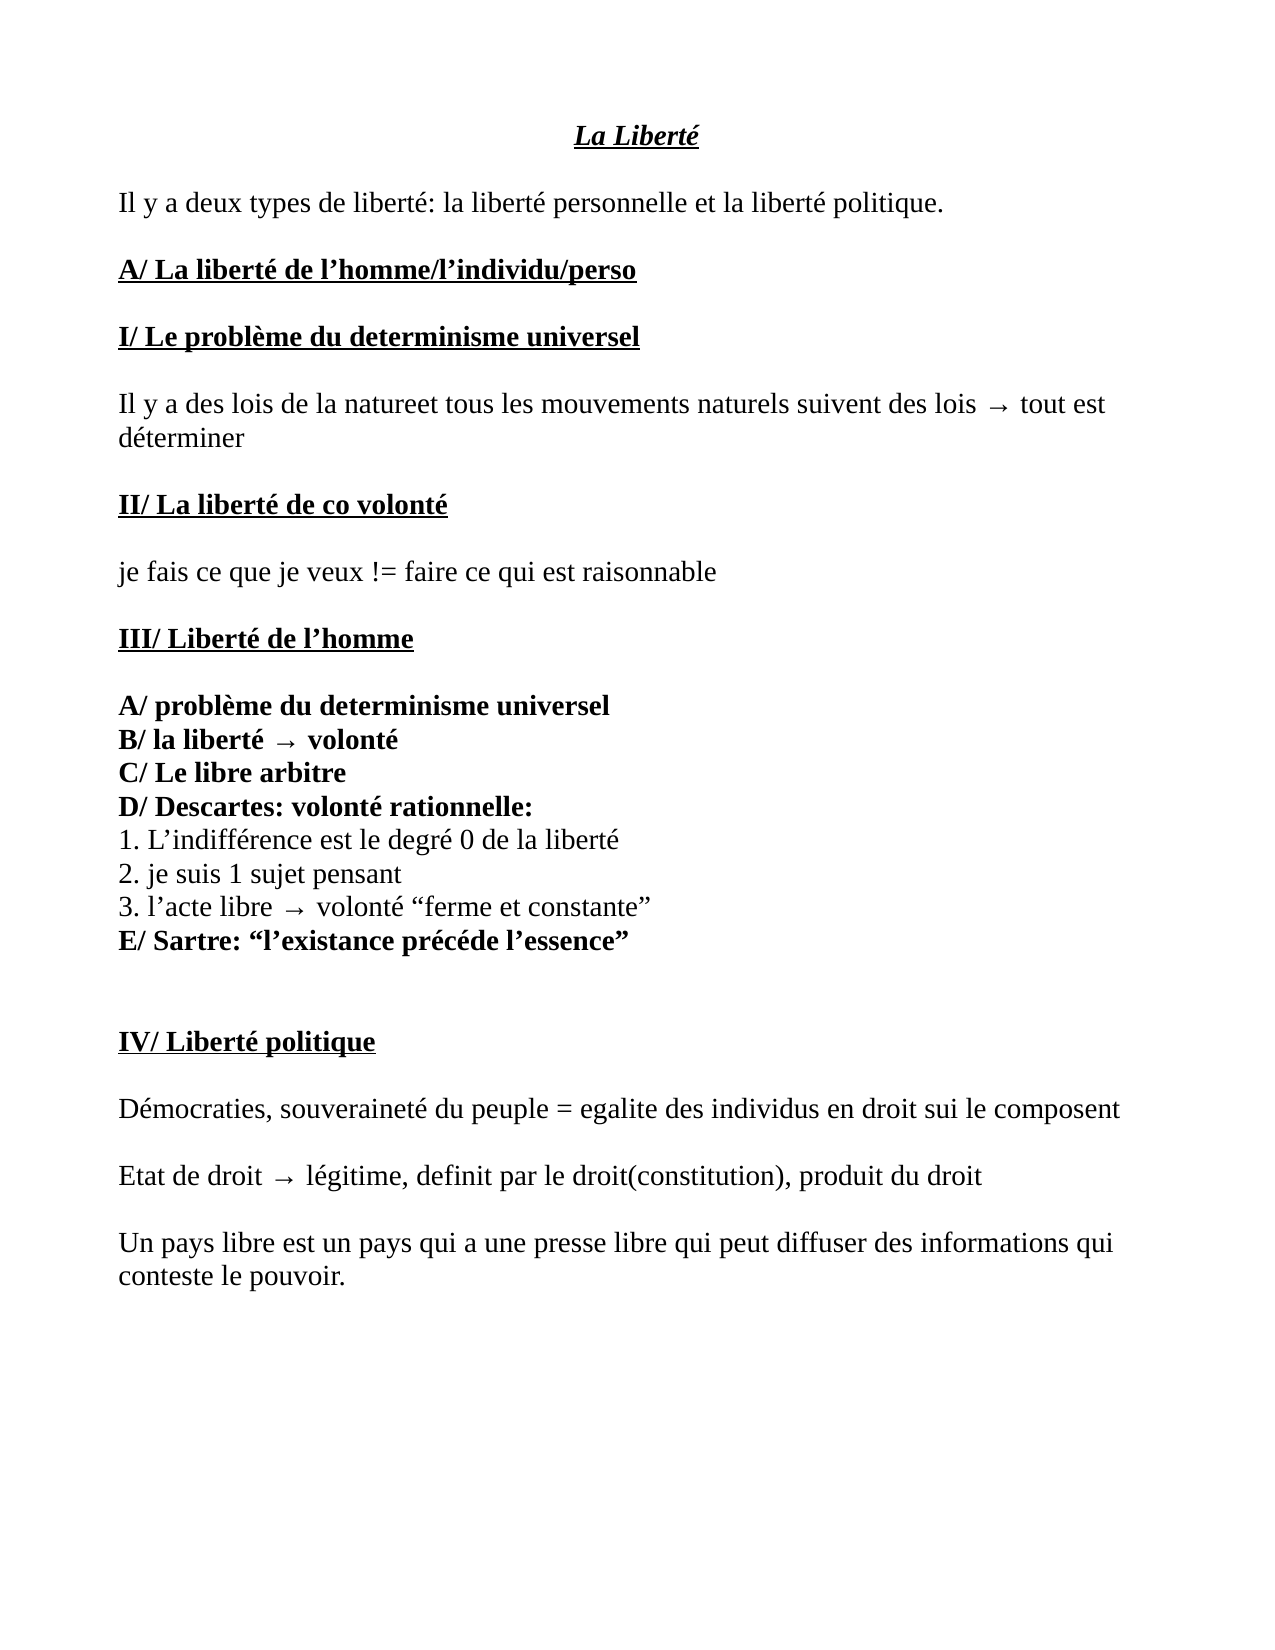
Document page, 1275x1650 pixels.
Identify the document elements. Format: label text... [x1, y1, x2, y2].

text C/ Le libre arbitre [118, 755, 1157, 789]
text La Liberté [118, 118, 1157, 152]
text je fais ce que je veux != faire ce qui est raisonnable [118, 554, 1157, 588]
text A/ problème du determinisme universel [118, 688, 1157, 722]
text Il y a deux types de liberté: la liberté personnelle et la liberté politique. [118, 185, 1157, 219]
text IV/ Liberté politique [118, 1024, 1157, 1057]
text D/ Descartes: volonté rationnelle: [118, 789, 1157, 822]
text E/ Sartre: “l’existance précéde l’essence” [118, 923, 1157, 957]
text A/ La liberté de l’homme/l’individu/perso [118, 252, 1157, 286]
text Il y a des lois de la natureet tous les mouvements naturels suivent des lois → tout est déterminer [118, 386, 1157, 453]
text I/ Le problème du determinisme universel [118, 319, 1157, 353]
text Un pays libre est un pays qui a une presse libre qui peut diffuser des informations qui conteste le pouvoir. [118, 1225, 1157, 1292]
text B/ la liberté → volonté [118, 722, 1157, 755]
text 3. l’acte libre → volonté “ferme et constante” [118, 889, 1157, 923]
text 1. L’indifférence est le degré 0 de la liberté [118, 822, 1157, 856]
text II/ La liberté de co volonté [118, 487, 1157, 521]
text 2. je suis 1 sujet pensant [118, 856, 1157, 889]
text Etat de droit → légitime, definit par le droit(constitution), produit du droit [118, 1158, 1157, 1191]
text III/ Liberté de l’homme [118, 621, 1157, 655]
text Démocraties, souveraineté du peuple = egalite des individus en droit sui le composent [118, 1091, 1157, 1124]
